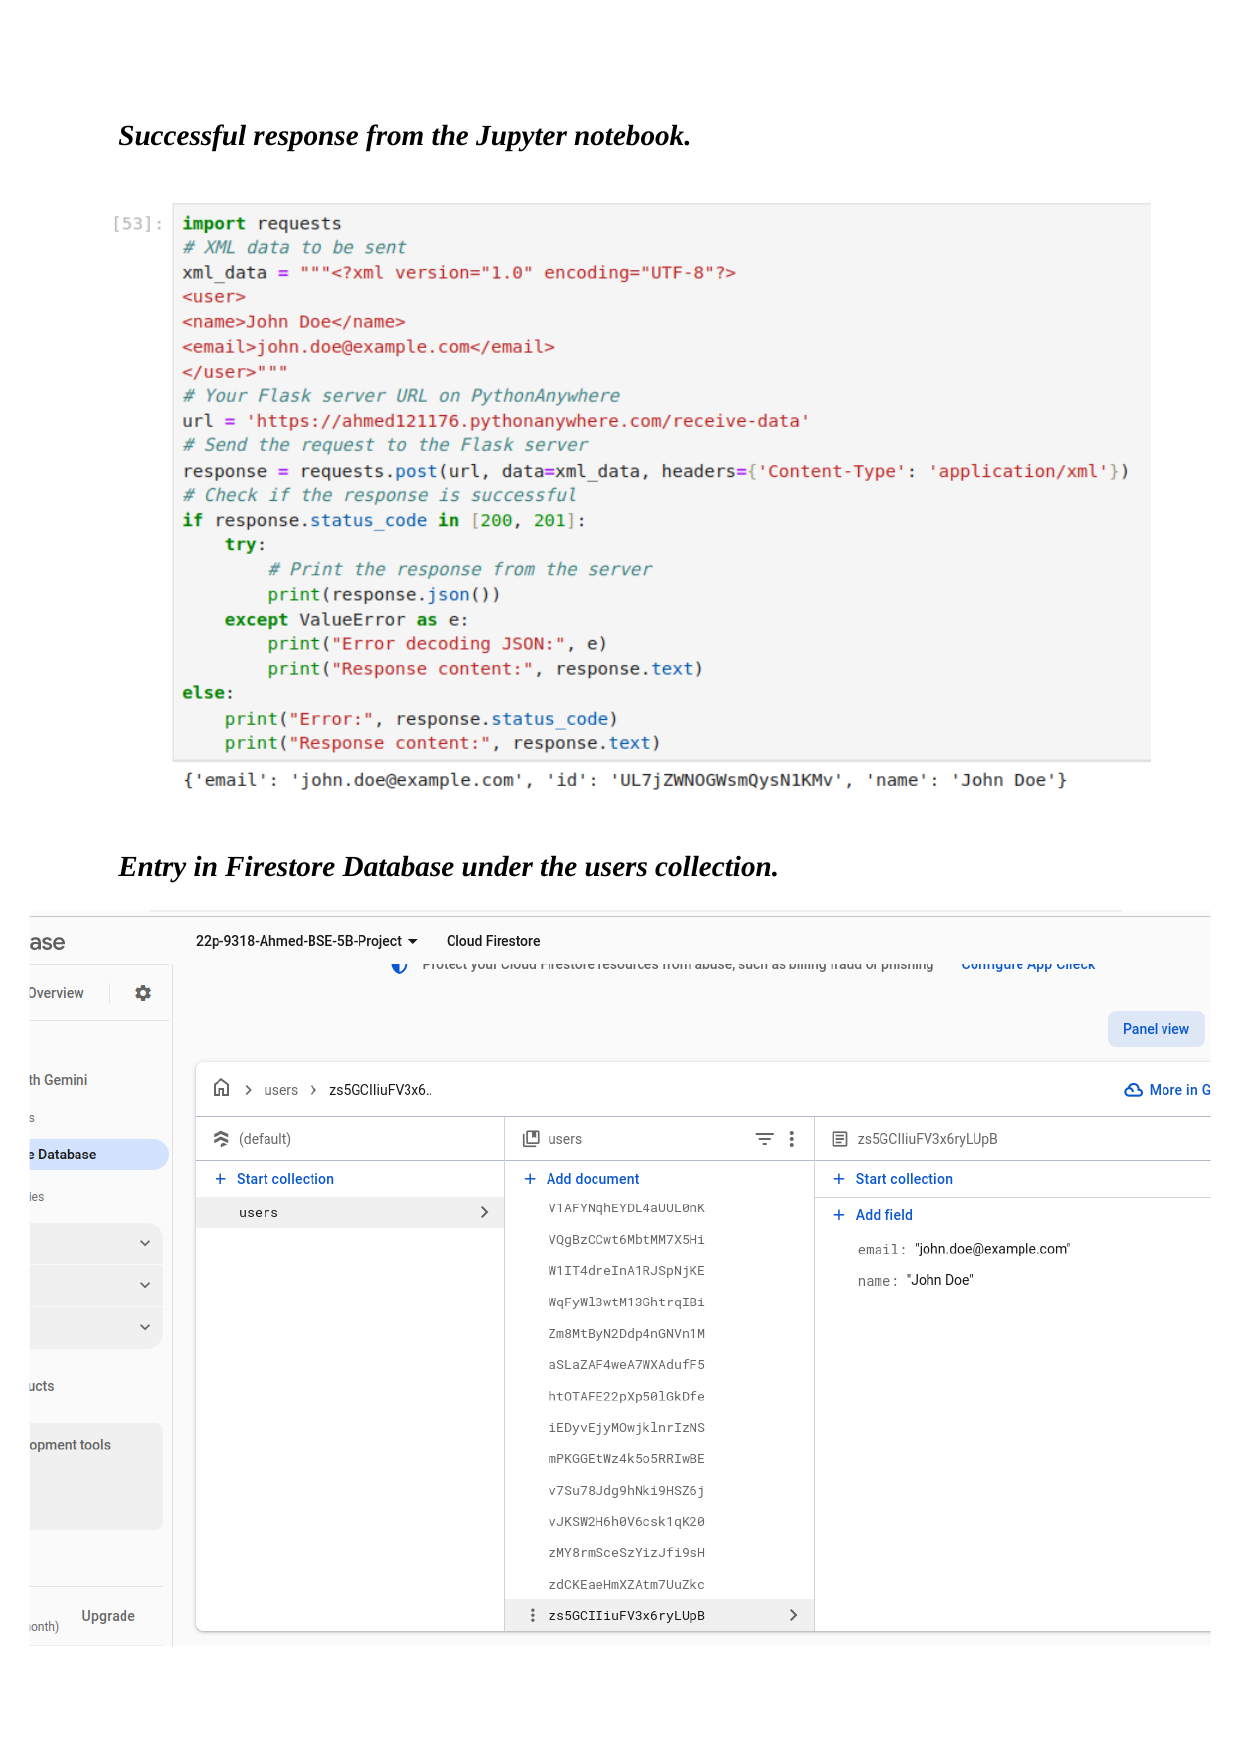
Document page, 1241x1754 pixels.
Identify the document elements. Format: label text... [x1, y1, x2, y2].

text Successful response from the Jupyter notebook. [118, 118, 1122, 152]
picture [89, 196, 1151, 792]
picture [29, 910, 1211, 1646]
text Entry in Firestore Database under the users collection. [118, 849, 1122, 883]
